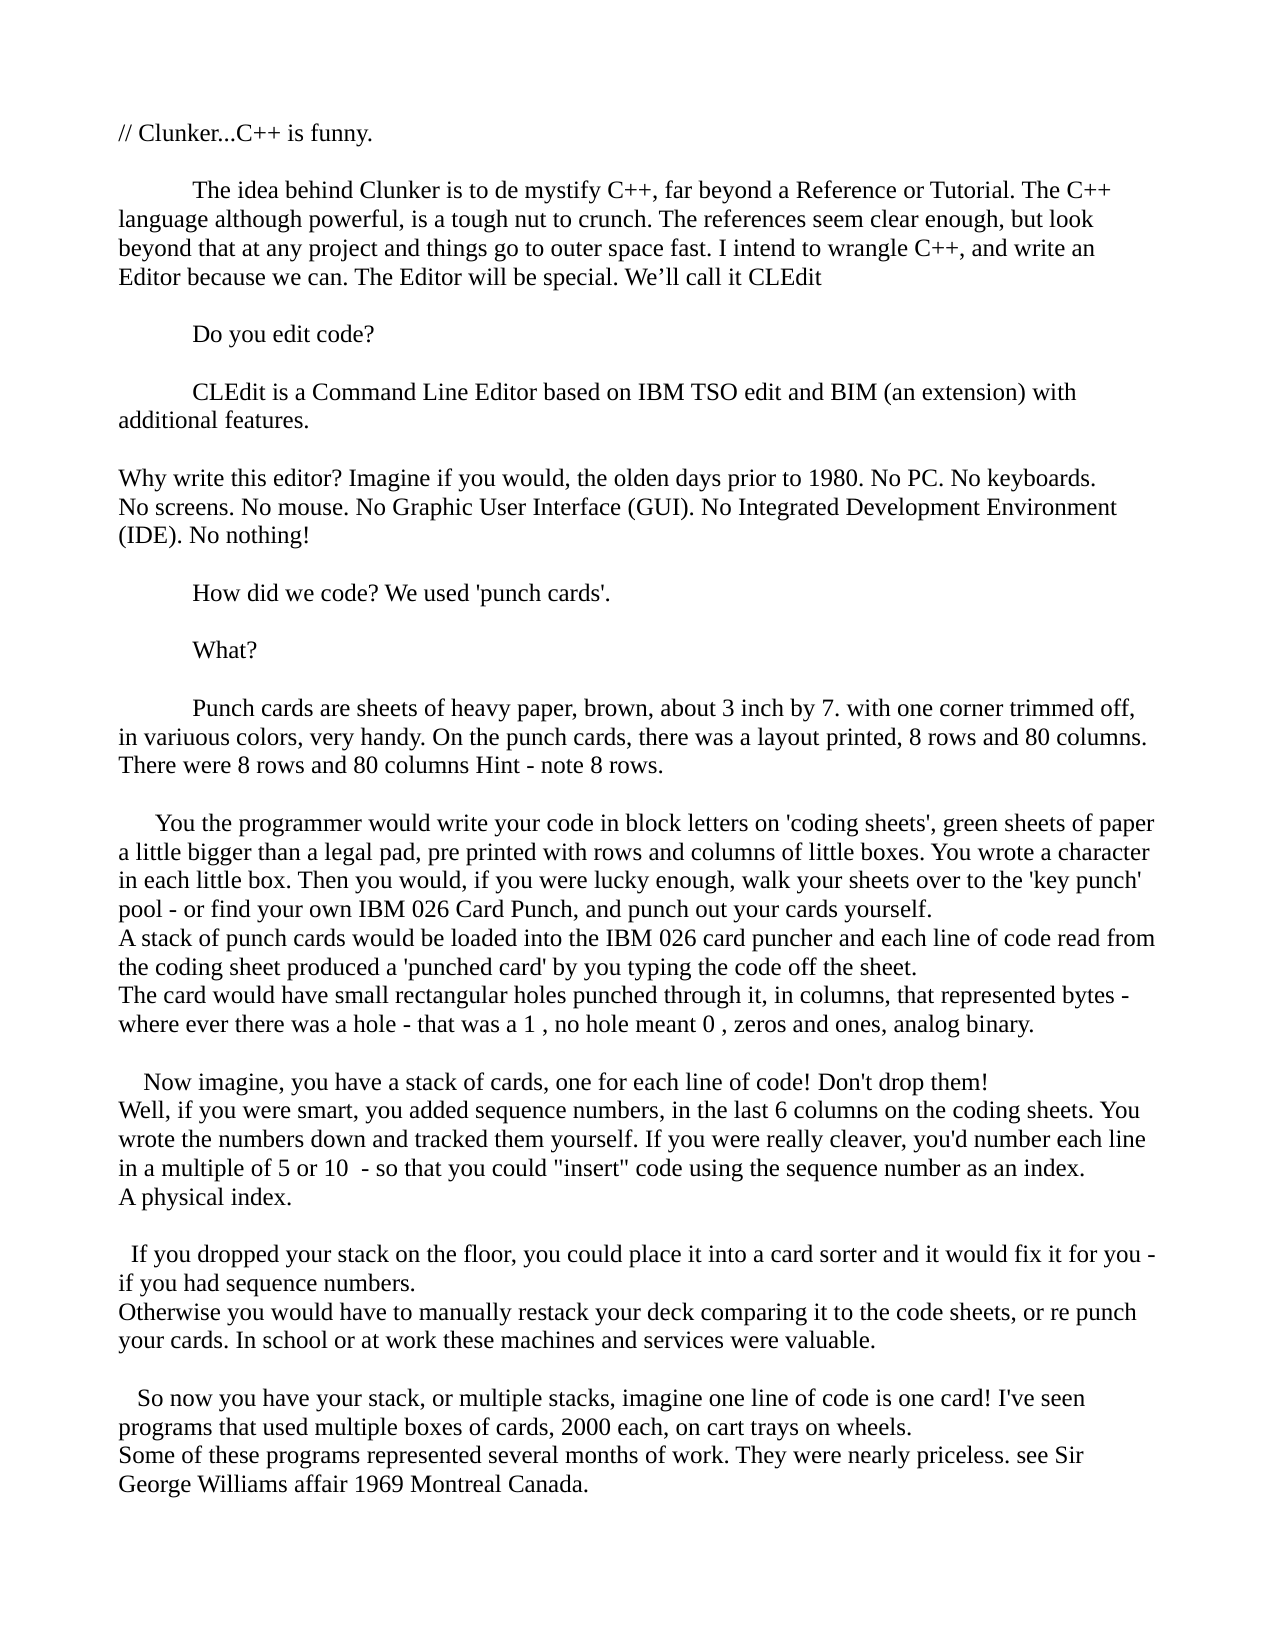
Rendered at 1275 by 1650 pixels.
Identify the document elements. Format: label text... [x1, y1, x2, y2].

text No screens. No mouse. No Graphic User Interface (GUI). No Integrated Development Environment (IDE). No nothing! [118, 492, 1157, 549]
text Now imagine, you have a stack of cards, one for each line of code! Don't drop them! [118, 1067, 1157, 1096]
text CLEdit is a Command Line Editor based on IBM TSO edit and BIM (an extension) with additional features. [118, 377, 1157, 434]
text Punch cards are sheets of heavy paper, brown, about 3 inch by 7. with one corner trimmed off, in variuous colors, very handy. On the punch cards, there was a layout printed, 8 rows and 80 columns. [118, 693, 1157, 751]
text The idea behind Clunker is to de mystify C++, far beyond a Reference or Tutorial. The C++ language although powerful, is a tough nut to crunch. The references seem clear enough, but look beyond that at any project and things go to outer space fast. I intend to wrangle C++, and write an Editor because we can. The Editor will be special. We’ll call it CLEdit [118, 176, 1157, 291]
text There were 8 rows and 80 columns Hint - note 8 rows. [118, 751, 1157, 779]
text What? [118, 636, 1157, 664]
text A physical index. [118, 1182, 1157, 1211]
text Some of these programs represented several months of work. They were nearly priceless. see Sir George Williams affair 1969 Montreal Canada. [118, 1441, 1157, 1498]
text You the programmer would write your code in block letters on 'coding sheets', green sheets of paper a little bigger than a legal pad, pre printed with rows and columns of little boxes. You wrote a character in each little box. Then you would, if you were lucky enough, walk your sheets over to the 'key punch' pool - or find your own IBM 026 Card Punch, and punch out your cards yourself. [118, 808, 1157, 923]
text The card would have small rectangular holes punched through it, in columns, that represented bytes - where ever there was a hole - that was a 1 , no hole meant 0 , zeros and ones, analog binary. [118, 981, 1157, 1038]
text If you dropped your stack on the floor, you could place it into a card sorter and it would fix it for you - if you had sequence numbers. [118, 1239, 1157, 1297]
text How did we code? We used 'punch cards'. [118, 578, 1157, 607]
text Well, if you were smart, you added sequence numbers, in the last 6 columns on the coding sheets. You wrote the numbers down and tracked them yourself. If you were really cleaver, you'd number each line in a multiple of 5 or 10 - so that you could "insert" code using the sequence number as an index. [118, 1096, 1157, 1182]
text Do you edit code? [118, 319, 1157, 348]
text // Clunker...C++ is funny. [118, 118, 1157, 147]
text Otherwise you would have to manually restack your deck comparing it to the code sheets, or re punch your cards. In school or at work these machines and services were valuable. [118, 1297, 1157, 1354]
text Why write this editor? Imagine if you would, the olden days prior to 1980. No PC. No keyboards. [118, 463, 1157, 492]
text A stack of punch cards would be loaded into the IBM 026 card puncher and each line of code read from the coding sheet produced a 'punched card' by you typing the code off the sheet. [118, 923, 1157, 981]
text So now you have your stack, or multiple stacks, imagine one line of code is one card! I've seen programs that used multiple boxes of cards, 2000 each, on cart trays on wheels. [118, 1383, 1157, 1441]
